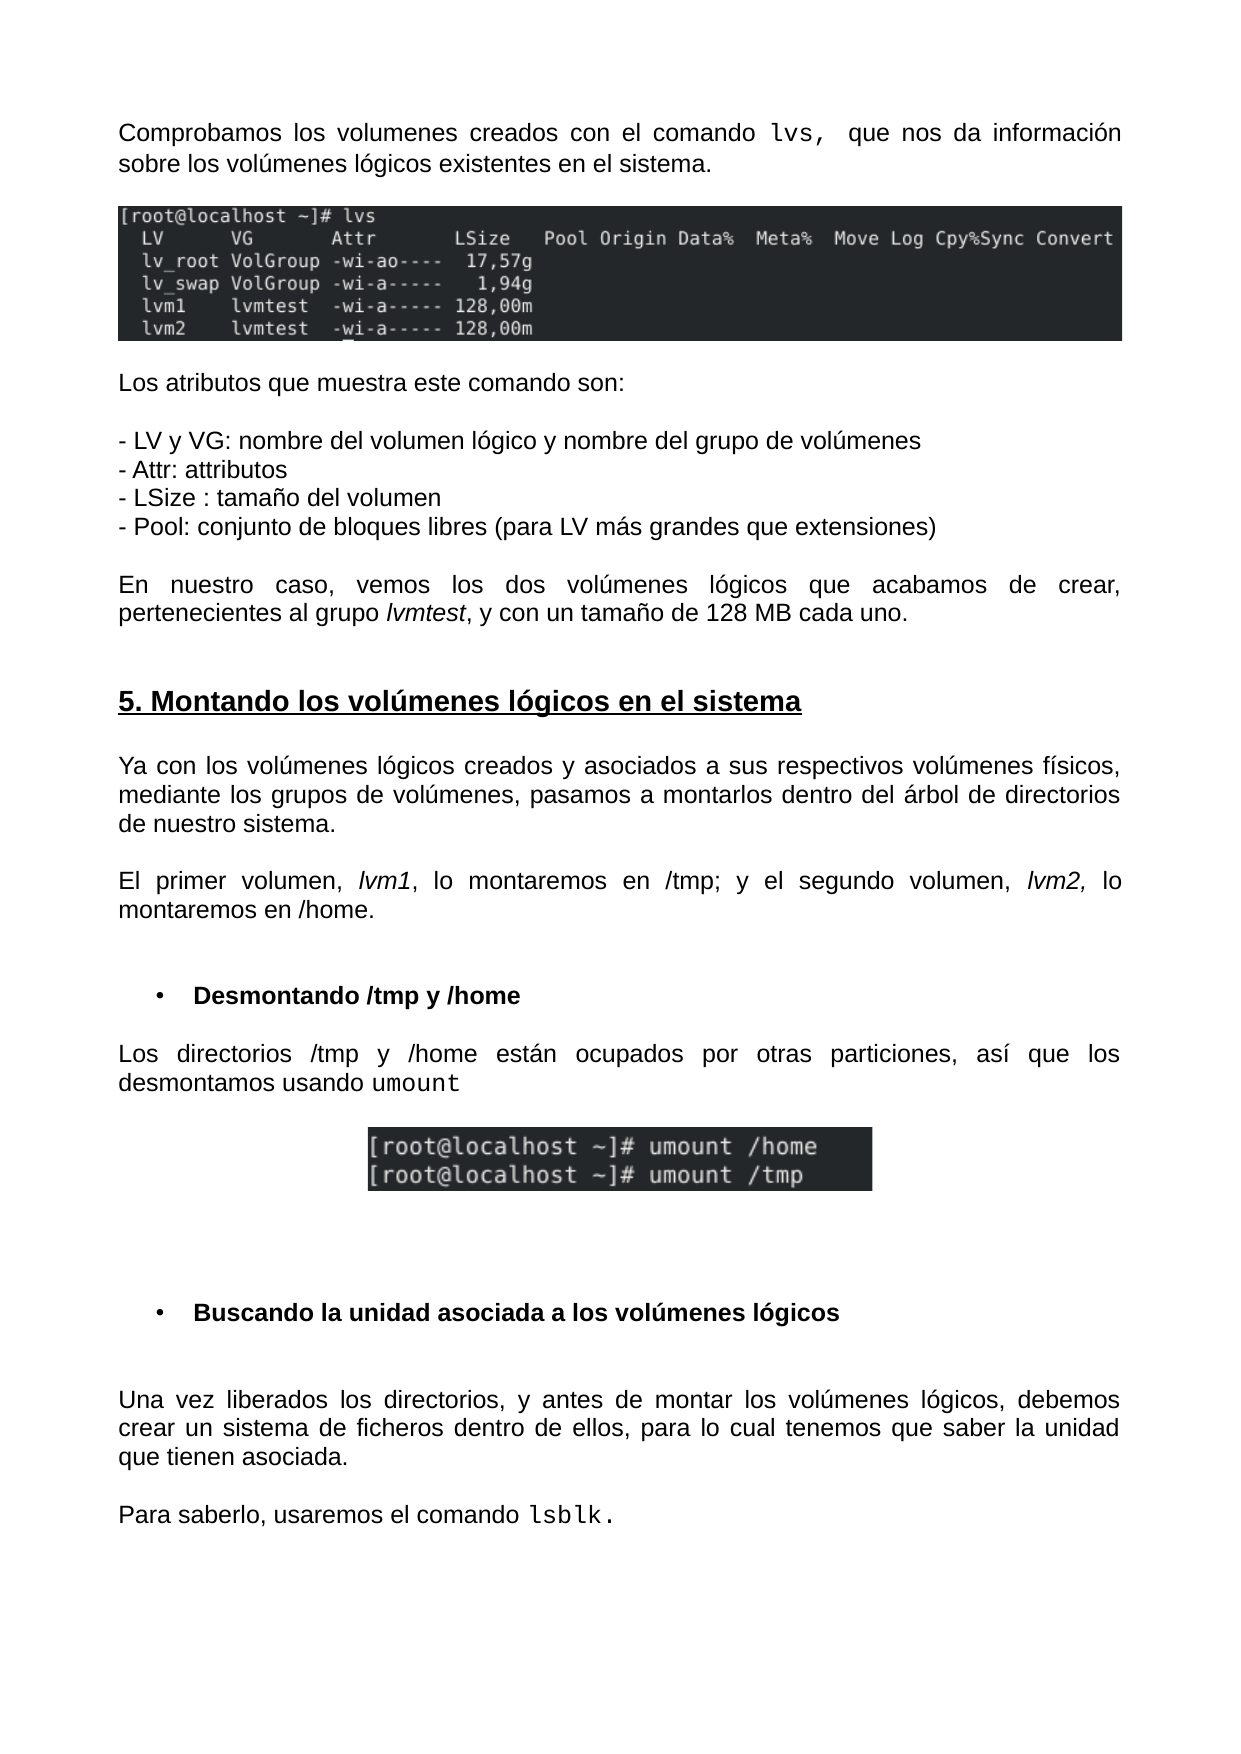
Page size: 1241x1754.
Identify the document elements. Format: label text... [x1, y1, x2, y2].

text - Attr: attributos [118, 455, 1122, 483]
picture [118, 206, 1123, 341]
text Una vez liberados los directorios, y antes de montar los volúmenes lógicos, debemos crear un sistema de ficheros dentro de ellos, para lo cual tenemos que saber la unidad que tienen asociada. [118, 1384, 1122, 1471]
text - LV y VG: nombre del volumen lógico y nombre del grupo de volúmenes [118, 426, 1122, 455]
text - LSize : tamaño del volumen [118, 483, 1122, 512]
text 5. Montando los volúmenes lógicos en el sistema [118, 684, 1122, 718]
text Los atributos que muestra este comando son: [118, 368, 1122, 397]
text El primer volumen, lvm1, lo montaremos en /tmp; y el segundo volumen, lvm2, lo montaremos en /home. [118, 866, 1122, 924]
picture [367, 1127, 873, 1191]
text Comprobamos los volumenes creados con el comando lvs, que nos da información sobre los volúmenes lógicos existentes en el sistema. [118, 118, 1122, 178]
text En nuestro caso, vemos los dos volúmenes lógicos que acabamos de crear, pertenecientes al grupo lvmtest, y con un tamaño de 128 MB cada uno. [118, 570, 1122, 627]
list Desmontando /tmp y /home [156, 981, 1122, 1010]
list Buscando la unidad asociada a los volúmenes lógicos [156, 1298, 1122, 1327]
text - Pool: conjunto de bloques libres (para LV más grandes que extensiones) [118, 512, 1122, 541]
text Los directorios /tmp y /home están ocupados por otras particiones, así que los desmontamos usando umount [118, 1039, 1122, 1099]
text Ya con los volúmenes lógicos creados y asociados a sus respectivos volúmenes físicos, mediante los grupos de volúmenes, pasamos a montarlos dentro del árbol de directorios de nuestro sistema. [118, 751, 1122, 838]
text Para saberlo, usaremos el comando lsblk. [118, 1499, 1122, 1531]
